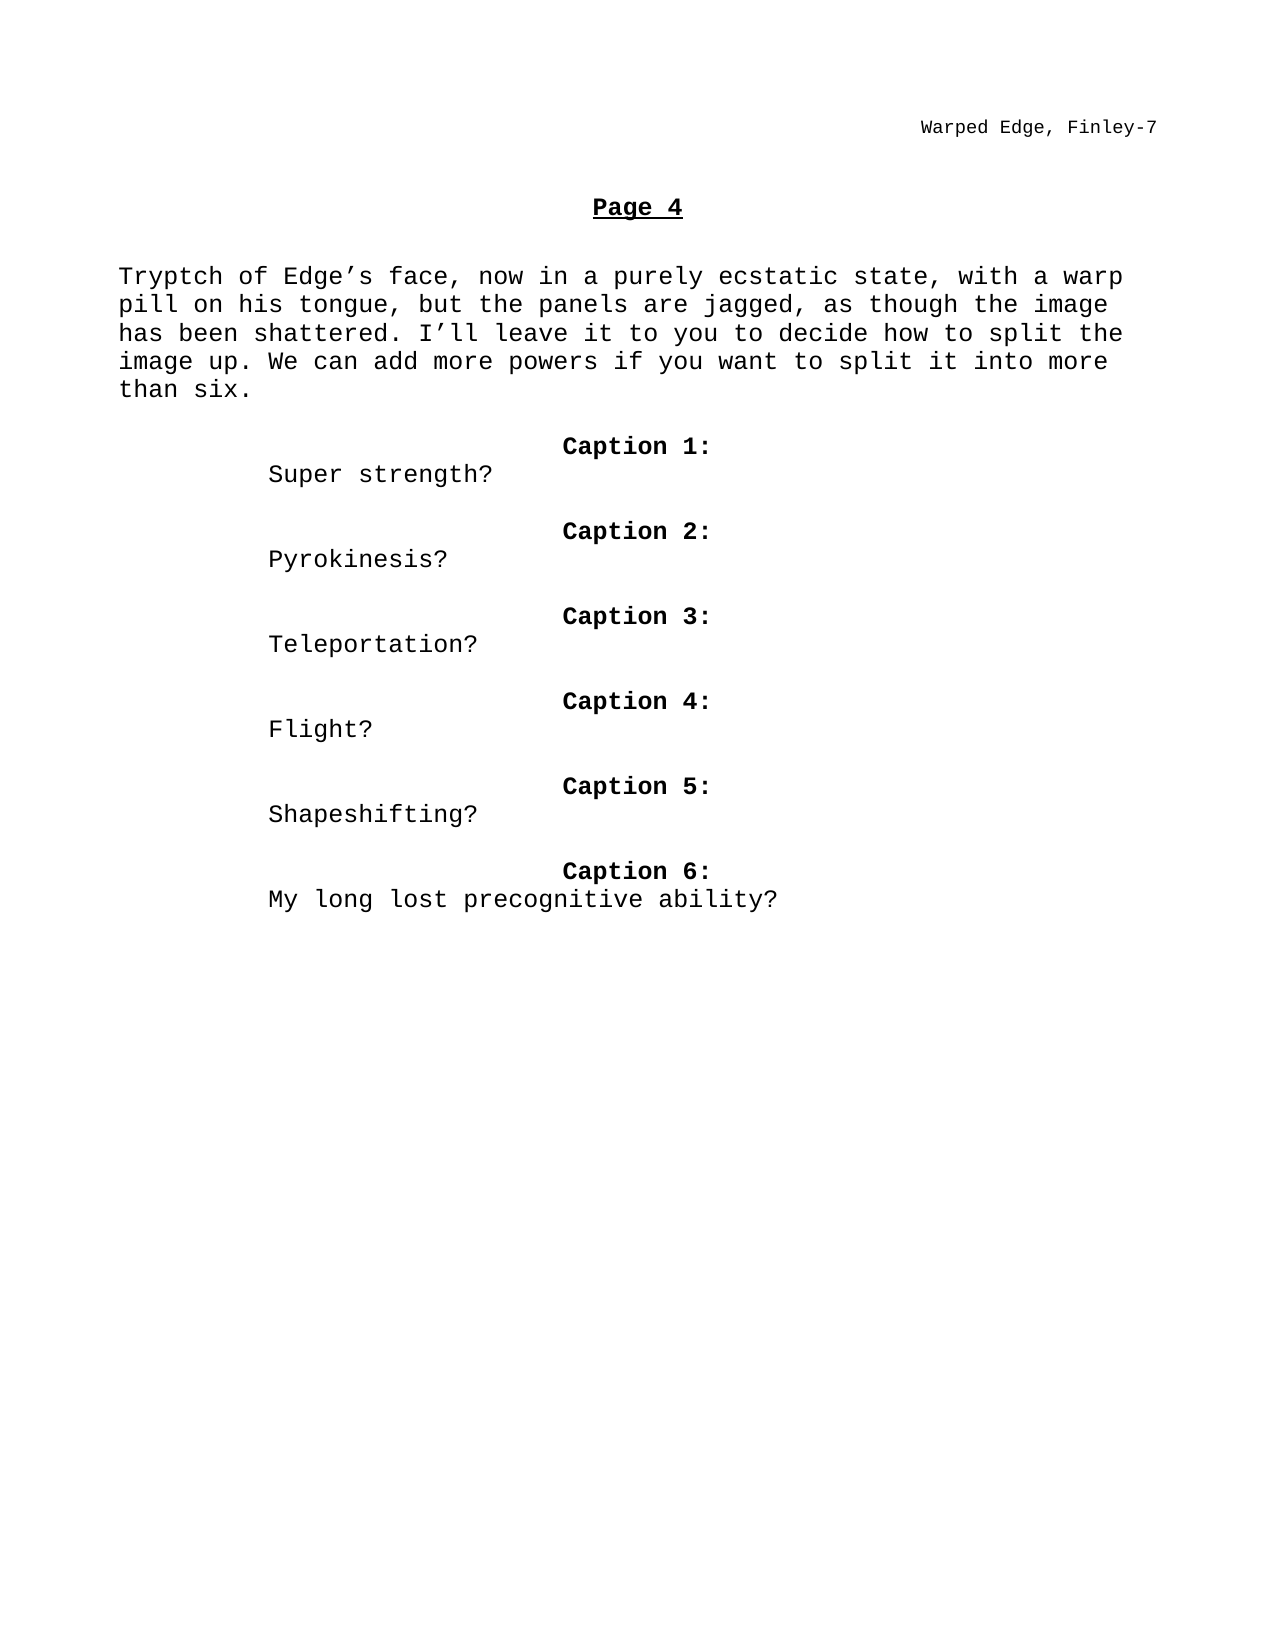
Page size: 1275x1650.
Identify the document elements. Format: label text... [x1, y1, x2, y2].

text Flight? [268, 717, 1157, 745]
text Caption 6: [118, 858, 1157, 887]
text Caption 5: [118, 773, 1157, 802]
text Shapeshifting? [268, 802, 1157, 830]
text Caption 4: [118, 688, 1157, 717]
text My long lost precognitive ability? [268, 887, 1157, 915]
text Super strength? [268, 462, 1157, 490]
text Pyrokinesis? [268, 547, 1157, 575]
text Caption 2: [118, 518, 1157, 547]
text Caption 1: [118, 433, 1157, 462]
text Caption 3: [118, 603, 1157, 632]
text Teleportation? [268, 632, 1157, 660]
subtitle Page 4 [118, 194, 1157, 223]
text Tryptch of Edge’s face, now in a purely ecstatic state, with a warp pill on his tongue, but the panels are jagged, as though the image has been shattered. I’ll leave it to you to decide how to split the image up. We can add more powers if you want to split it into more than six. [118, 263, 1157, 405]
